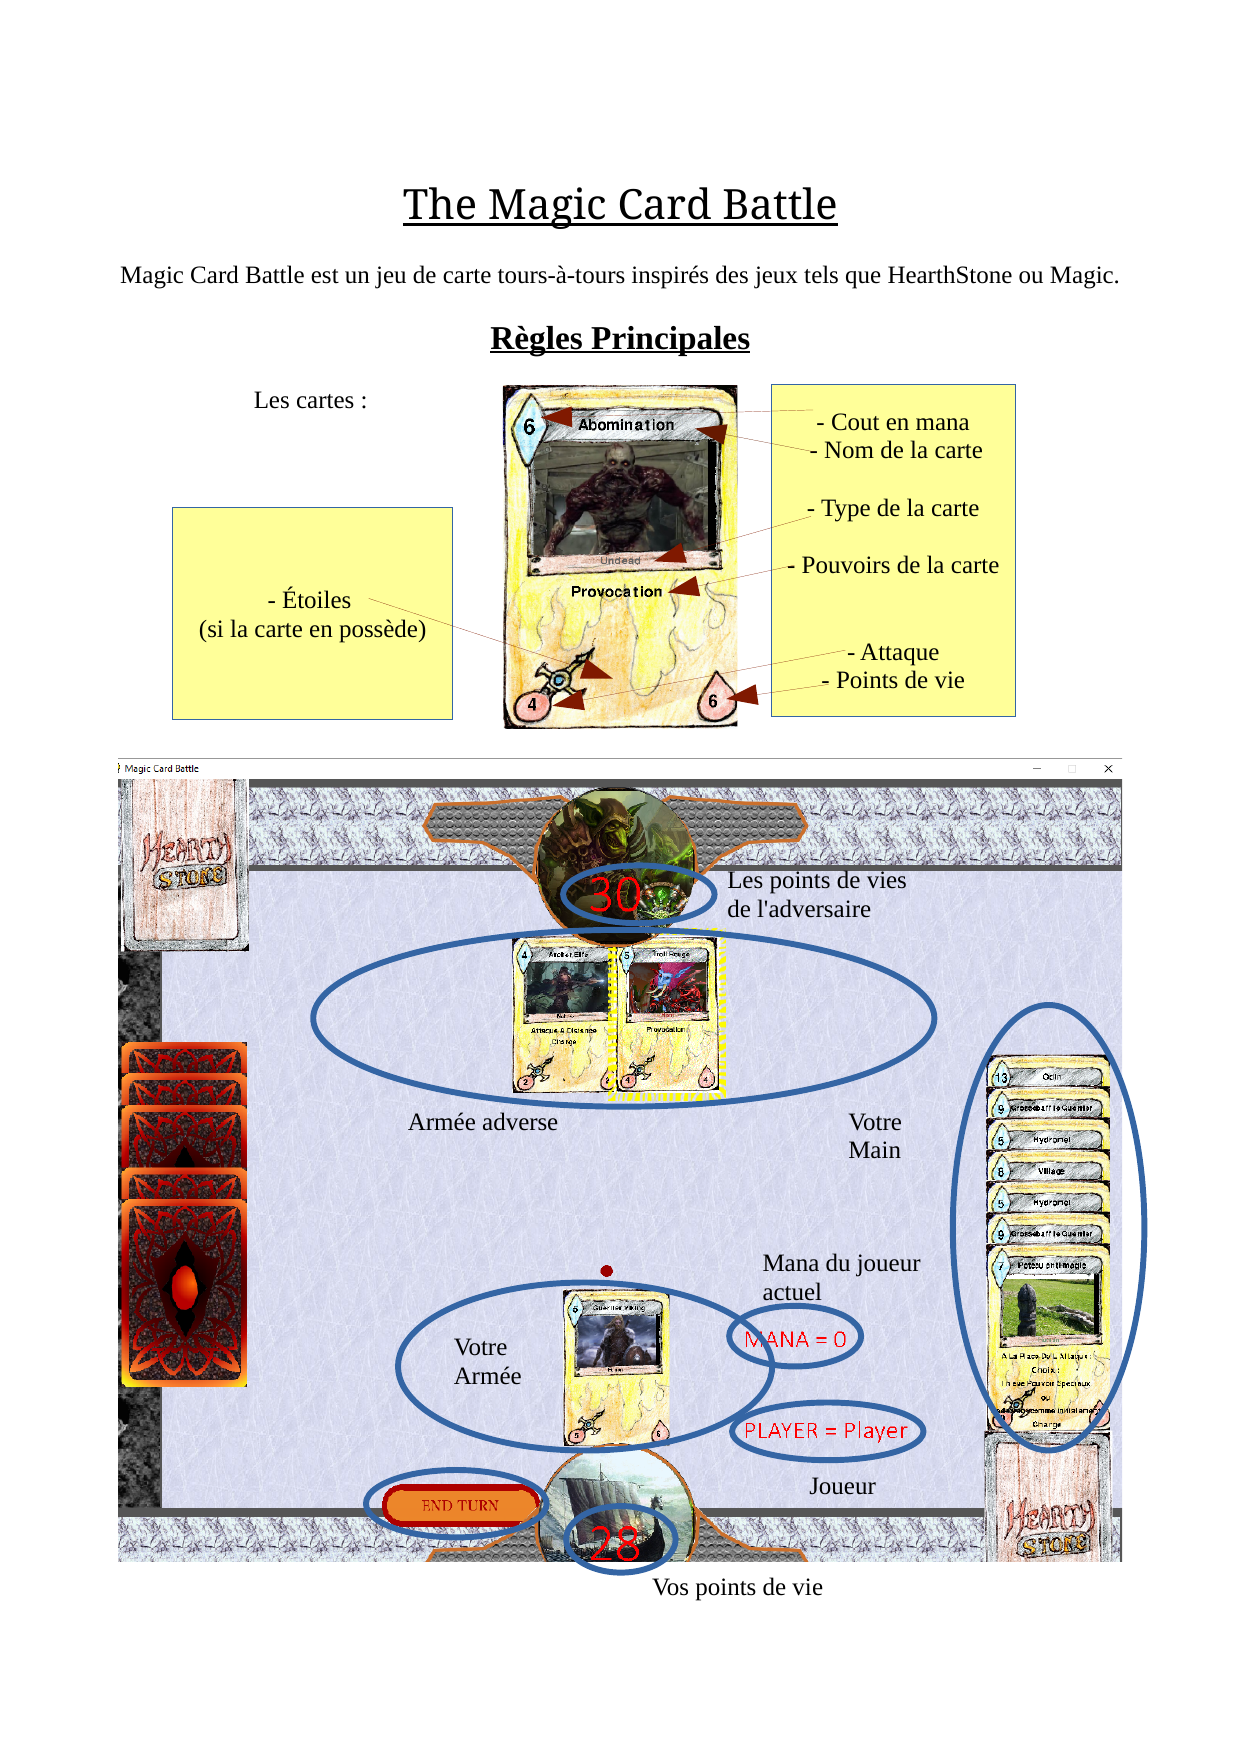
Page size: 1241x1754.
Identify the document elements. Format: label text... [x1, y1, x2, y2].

text [738, 385, 771, 411]
text Règles Principales [118, 318, 1122, 356]
picture [956, 1008, 1123, 1447]
picture [570, 1510, 672, 1562]
text [1016, 385, 1122, 414]
picture [118, 758, 1123, 1562]
text The Magic Card Battle [118, 175, 1122, 232]
text Les cartes : [118, 385, 502, 414]
text Magic Card Battle est un jeu de carte tours-à-tours inspirés des jeux tels que HearthStone ou Magic. [118, 260, 1122, 289]
picture [502, 385, 738, 729]
